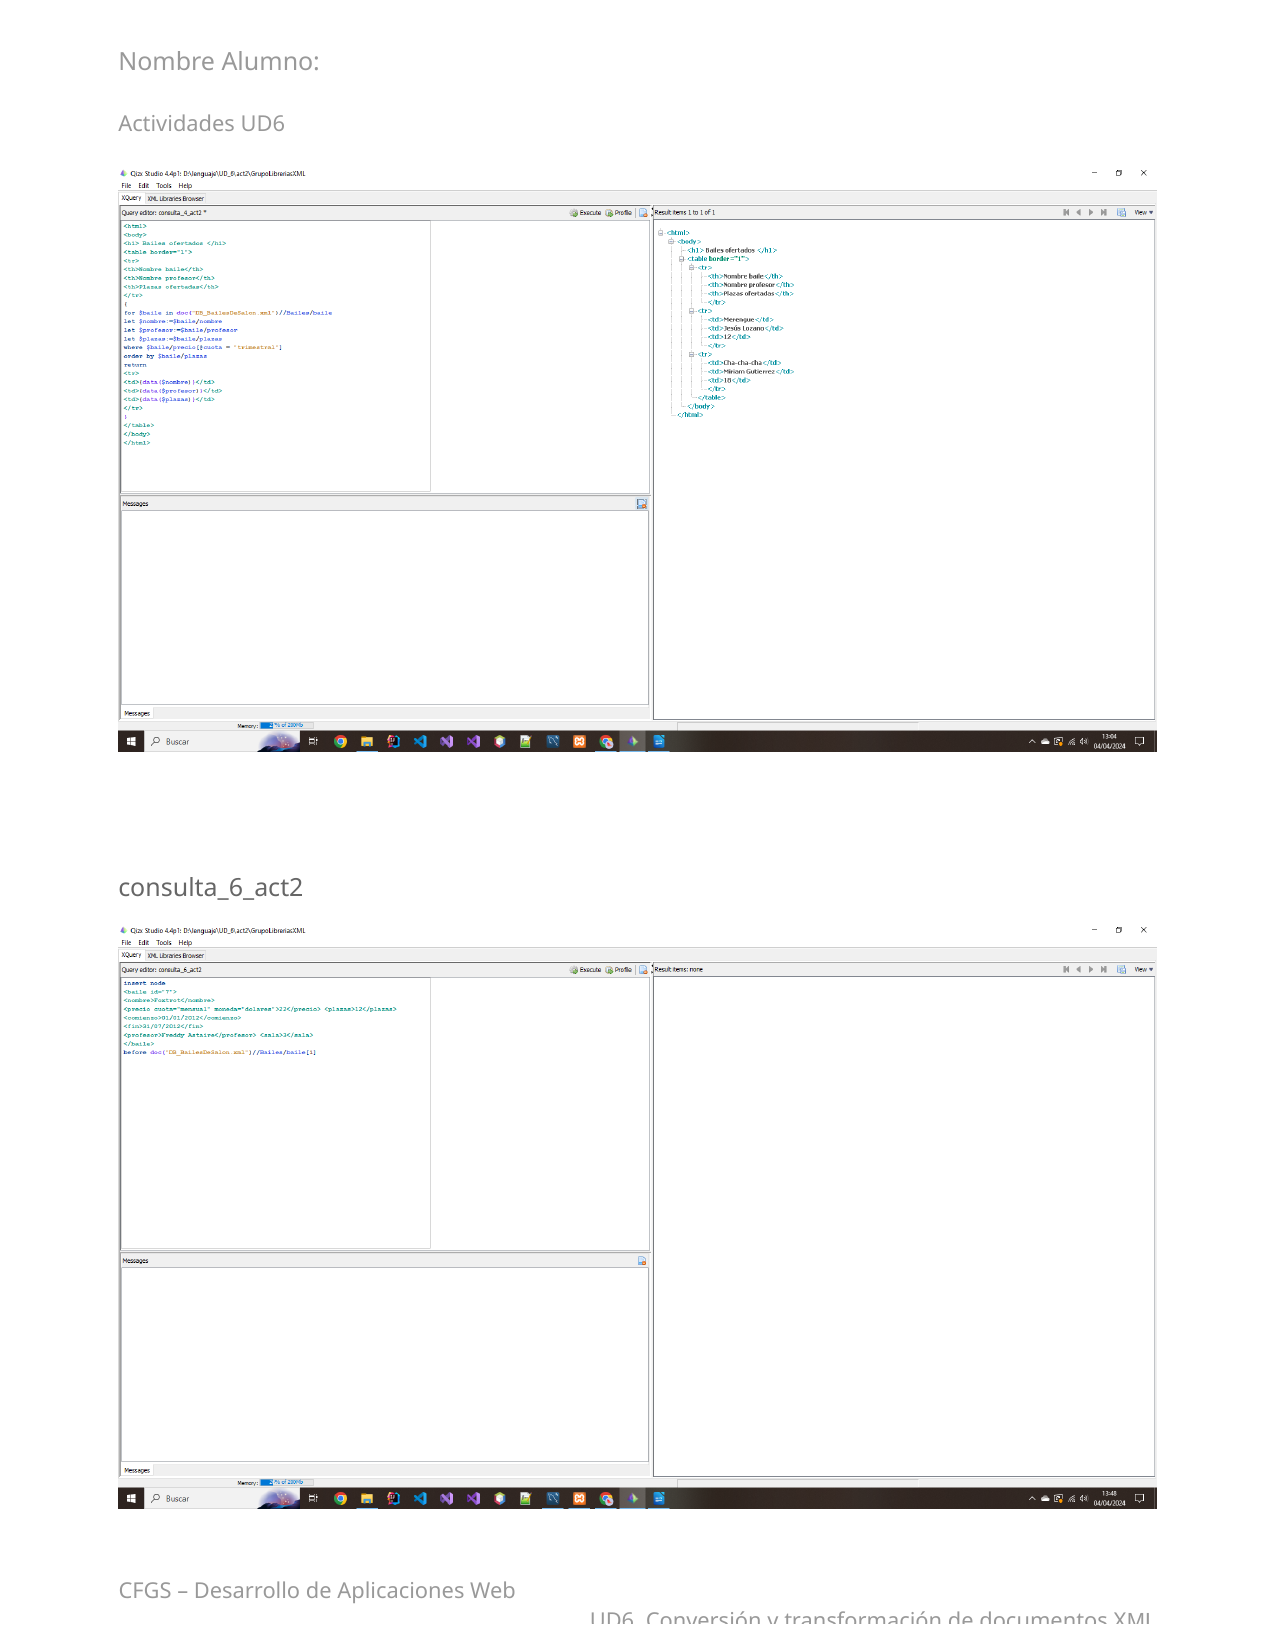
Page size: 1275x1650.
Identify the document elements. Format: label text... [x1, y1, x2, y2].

text consulta_6_act2 [118, 869, 1157, 903]
picture [118, 167, 1157, 752]
picture [118, 924, 1157, 1509]
